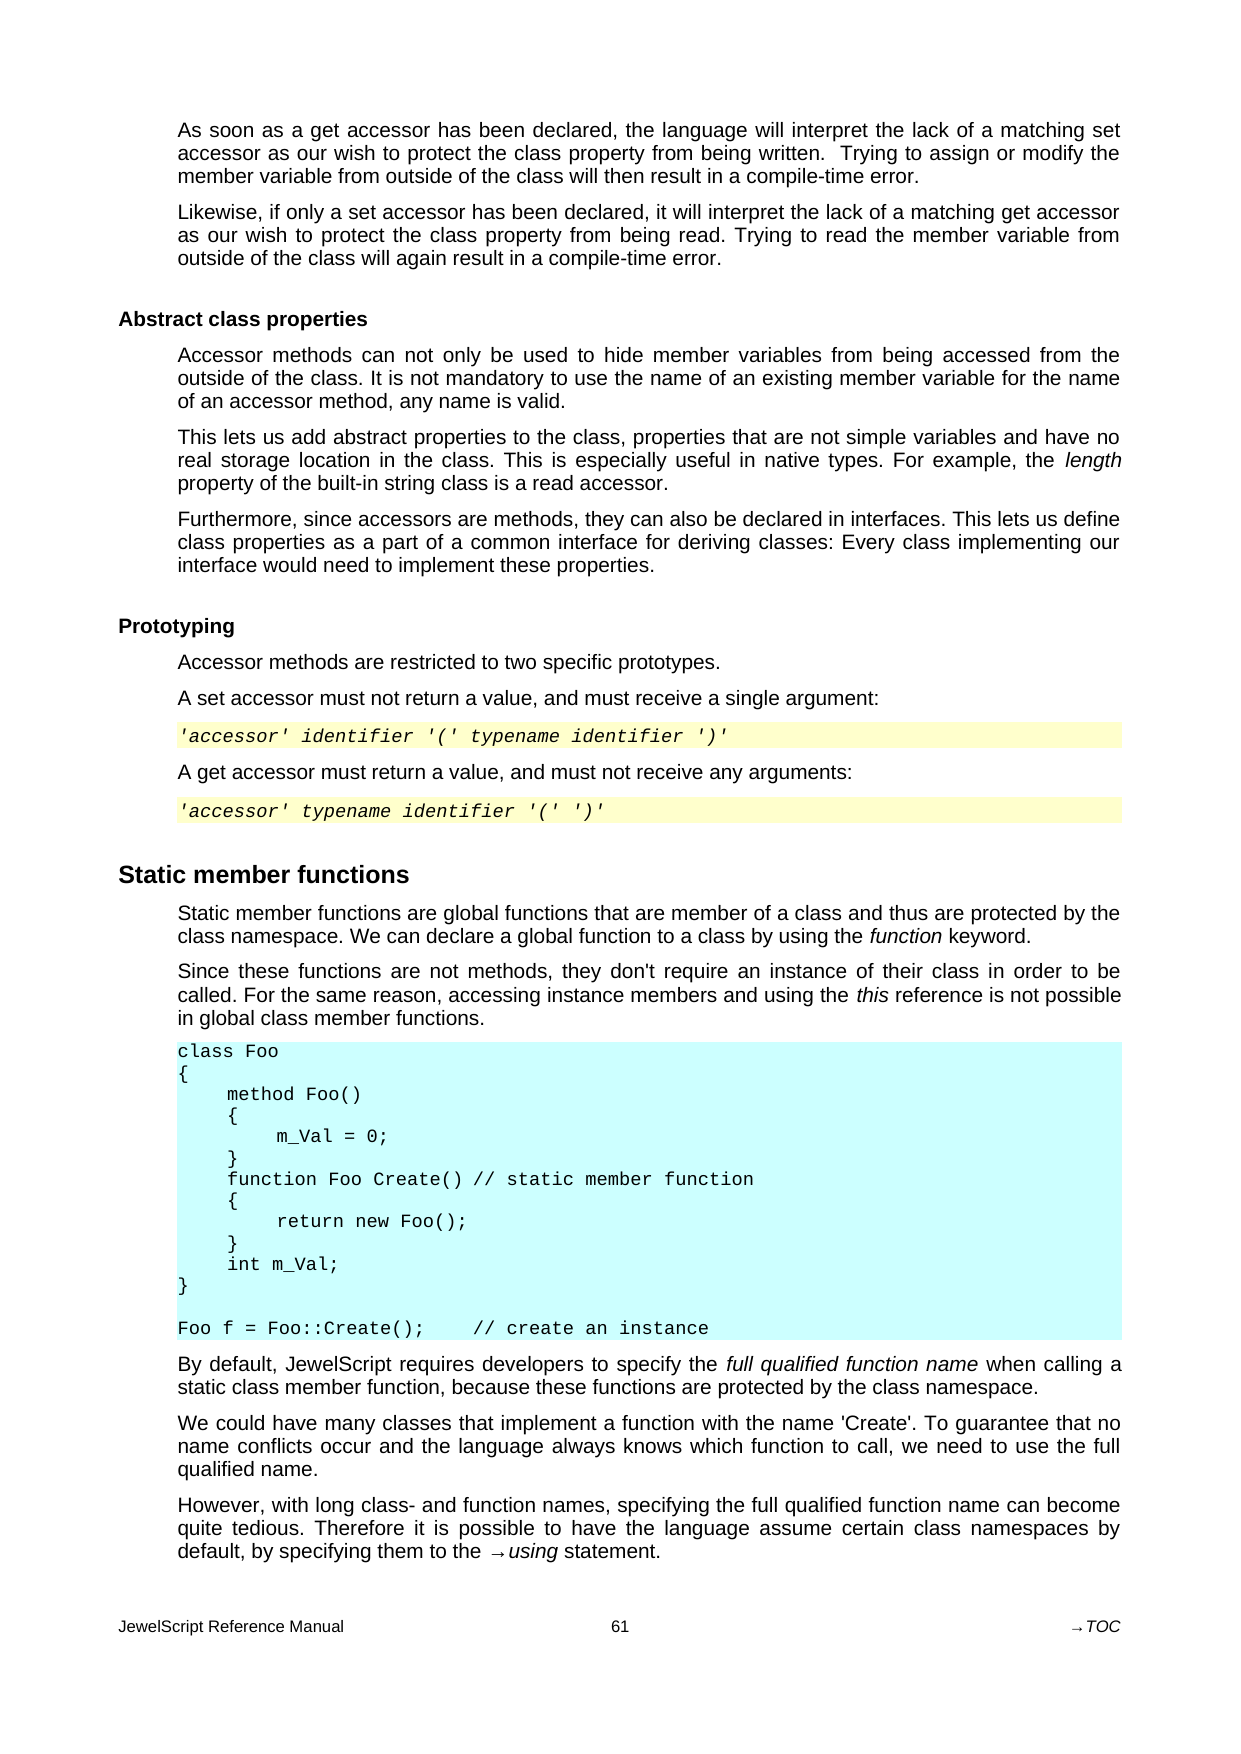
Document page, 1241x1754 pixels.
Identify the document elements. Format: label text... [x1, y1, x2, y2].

text Likewise, if only a set accessor has been declared, it will interpret the lack of a matching get accessor as our wish to protect the class property from being read. Trying to read the member variable from outside of the class will again result in a compile-time error. [177, 200, 1122, 270]
text By default, JewelScript requires developers to specify the full qualified function name when calling a static class member function, because these functions are protected by the class namespace. [177, 1352, 1122, 1398]
text 'accessor' identifier '(' typename identifier ')' [177, 722, 1122, 748]
text Static member functions are global functions that are member of a class and thus are protected by the class namespace. We can declare a global function to a class by using the function keyword. [177, 901, 1122, 947]
text However, with long class- and function names, specifying the full qualified function name can become quite tedious. Therefore it is possible to have the language assume certain class namespaces by default, by specifying them to the →using statement. [177, 1493, 1122, 1563]
text Accessor methods are restricted to two specific prototypes. [177, 651, 1122, 674]
text A get accessor must return a value, and must not receive any arguments: [177, 761, 1122, 784]
text Furthermore, since accessors are methods, they can also be declared in interfaces. This lets us define class properties as a part of a common interface for deriving classes: Every class implementing our interface would need to implement these properties. [177, 508, 1122, 577]
text We could have many classes that implement a function with the name 'Create'. To guarantee that no name conflicts occur and the language always knows which function to call, we need to use the full qualified name. [177, 1411, 1122, 1481]
text As soon as a get accessor has been declared, the language will interpret the lack of a matching set accessor as our wish to protect the class property from being written. Trying to assign or modify the member variable from outside of the class will then result in a compile-time error. [177, 118, 1122, 188]
text This lets us add abstract properties to the class, properties that are not simple variables and have no real storage location in the class. This is especially useful in native types. For example, the length property of the built-in string class is a read accessor. [177, 425, 1122, 495]
subtitle Static member functions [118, 861, 1122, 888]
text Accessor methods can not only be used to hide member variables from being accessed from the outside of the class. It is not mandatory to use the name of an existing member variable for the name of an accessor method, any name is valid. [177, 343, 1122, 413]
text 'accessor' typename identifier '(' ')' [177, 797, 1122, 823]
text Since these functions are not methods, they don't require an instance of their class in order to be called. For the same reason, accessing instance members and using the this reference is not possible in global class member functions. [177, 960, 1122, 1030]
subtitle Abstract class properties [118, 307, 1122, 331]
text A set accessor must not return a value, and must receive a single argument: [177, 686, 1122, 709]
subtitle Prototyping [118, 615, 1122, 638]
text class Foo { method Foo() { m_Val = 0; } function Foo Create() // static member function { return new Foo(); } int m_Val; } Foo f = Foo::Create(); // create an instance [177, 1042, 1122, 1340]
